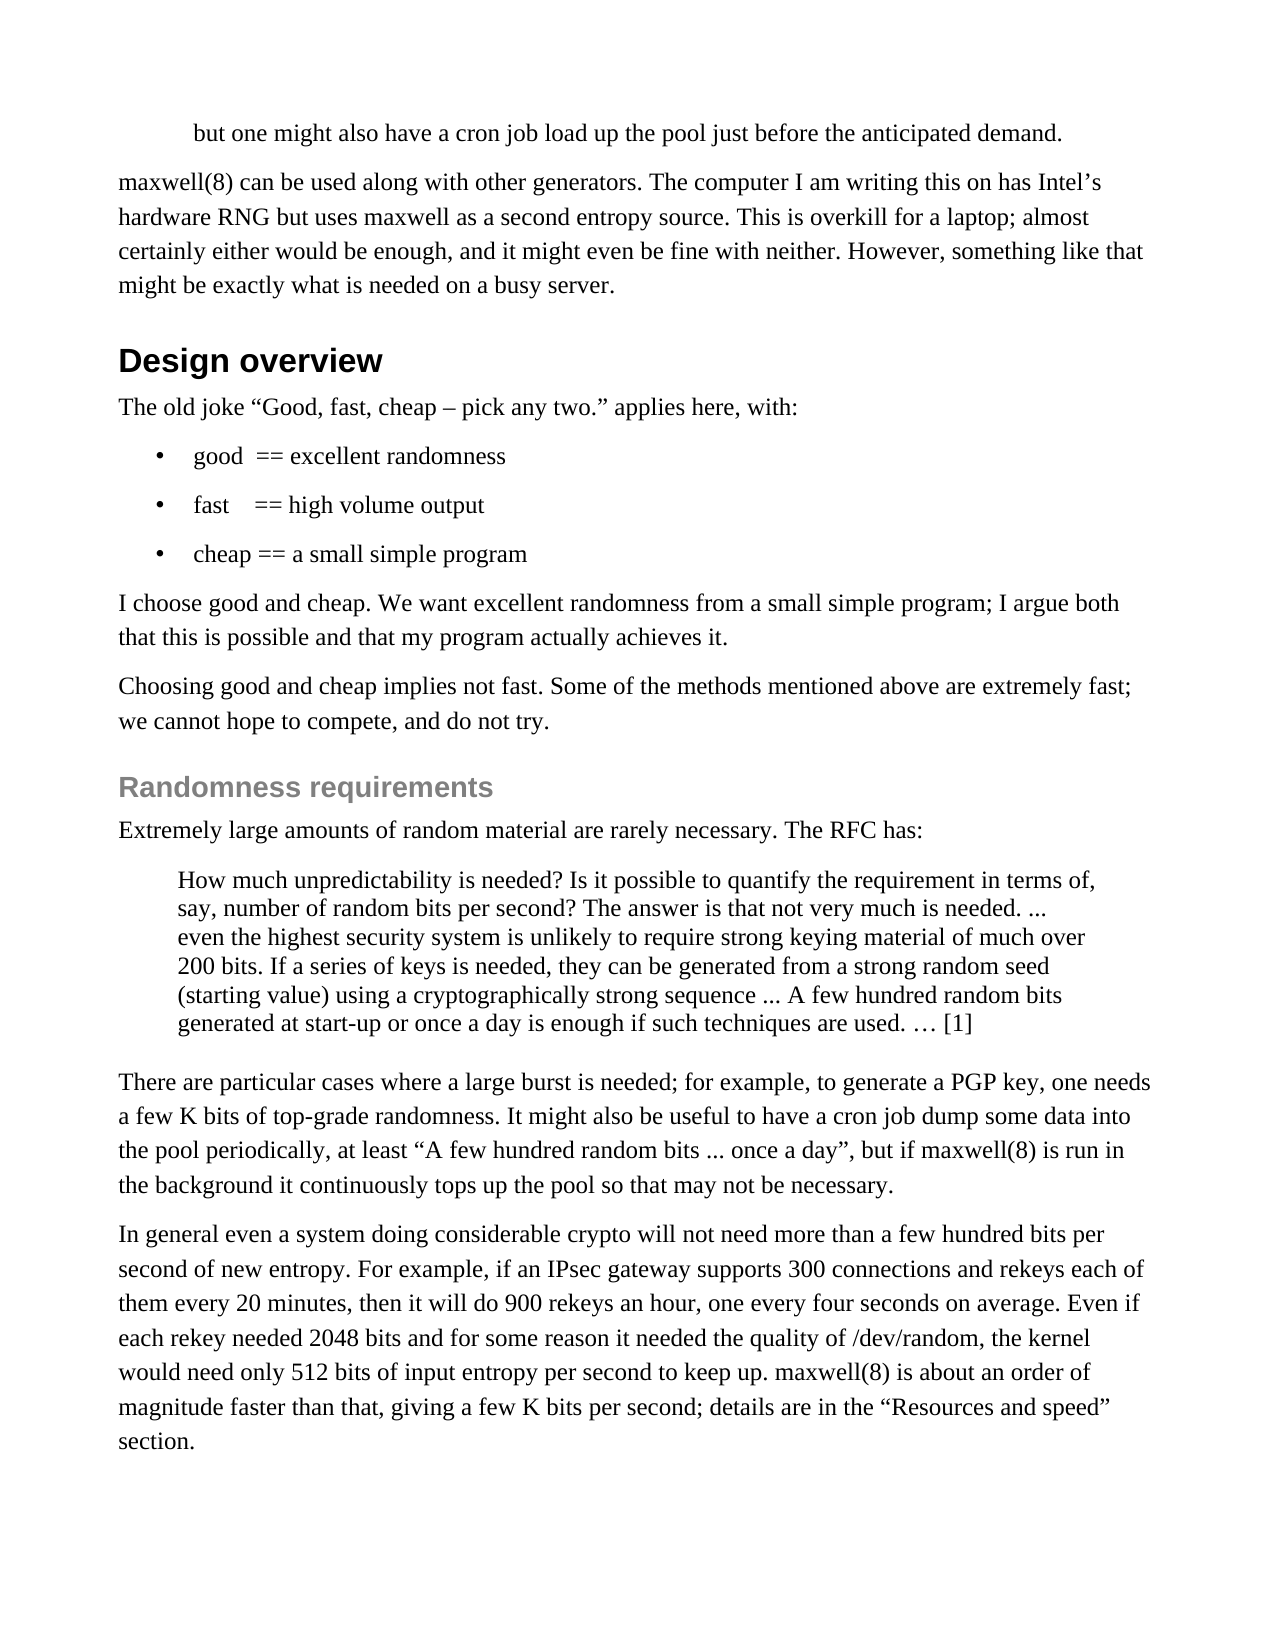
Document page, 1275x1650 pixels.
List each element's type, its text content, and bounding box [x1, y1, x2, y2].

text In general even a system doing considerable crypto will not need more than a few hundred bits per second of new entropy. For example, if an IPsec gateway supports 300 connections and rekeys each of them every 20 minutes, then it will do 900 rekeys an hour, one every four seconds on average. Even if each rekey needed 2048 bits and for some reason it needed the quality of /dev/random, the kernel would need only 512 bits of input entropy per second to keep up. maxwell(8) is about an order of magnitude faster than that, giving a few K bits per second; details are in the “Resources and speed” section. [118, 1219, 1157, 1455]
list but one might also have a cron job load up the pool just before the anticipated demand. [156, 118, 1157, 147]
text The old joke “Good, fast, cheap – pick any two.” applies here, with: [118, 392, 1157, 420]
text There are particular cases where a large burst is needed; for example, to generate a PGP key, one needs a few K bits of top-grade randomness. It might also be useful to have a cron job dump some data into the pool periodically, at least “A few hundred random bits ... once a day”, but if maxwell(8) is run in the background it continuously tops up the pool so that may not be necessary. [118, 1067, 1157, 1199]
list fast == high volume output [156, 490, 1157, 518]
text I choose good and cheap. We want excellent randomness from a small simple program; I argue both that this is possible and that my program actually achieves it. [118, 588, 1157, 651]
text Extremely large amounts of random material are rarely necessary. The RFC has: [118, 816, 1157, 844]
text Choosing good and cheap implies not fast. Some of the methods mentioned above are extremely fast; we cannot hope to compete, and do not try. [118, 671, 1157, 735]
text How much unpredictability is needed? Is it possible to quantify the requirement in terms of, say, number of random bits per second? The answer is that not very much is needed. ... even the highest security system is unlikely to require strong keying material of much over 200 bits. If a series of keys is needed, they can be generated from a strong random seed (starting value) using a cryptographically strong sequence ... A few hundred random bits generated at start-up or once a day is enough if such techniques are used. … [1] [177, 865, 1098, 1037]
subtitle Randomness requirements [118, 769, 1157, 803]
list cheap == a small simple program [156, 539, 1157, 568]
list good == excellent randomness [156, 441, 1157, 469]
subtitle Design overview [118, 341, 1157, 379]
text maxwell(8) can be used along with other generators. The computer I am writing this on has Intel’s hardware RNG but uses maxwell as a second entropy source. This is overkill for a laptop; almost certainly either would be enough, and it might even be fine with neither. However, something like that might be exactly what is needed on a busy server. [118, 167, 1157, 299]
